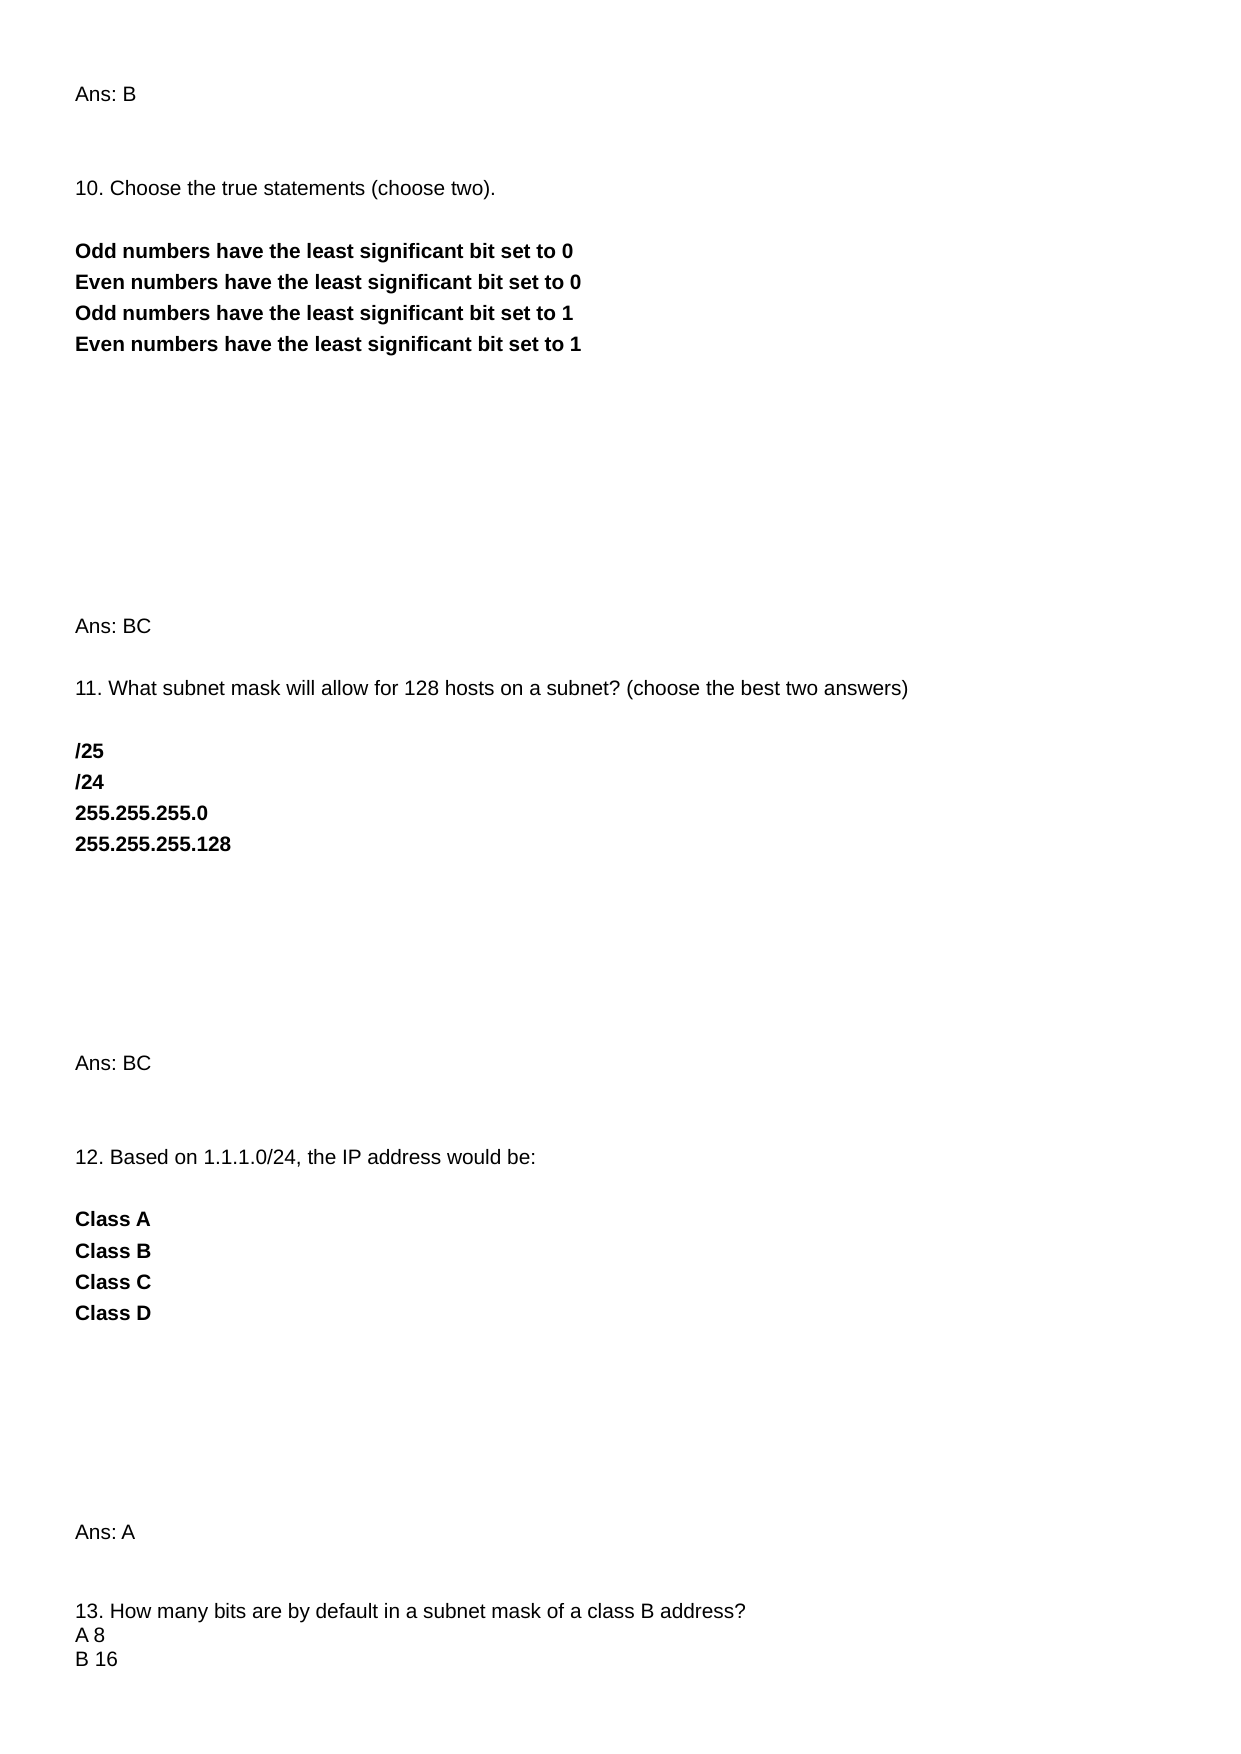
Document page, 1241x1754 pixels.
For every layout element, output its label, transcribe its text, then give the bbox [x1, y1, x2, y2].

text /25 [75, 731, 1165, 762]
text Class B [75, 1231, 1165, 1262]
text 12. Based on 1.1.1.0/24, the IP address would be: [75, 1137, 1165, 1169]
text Class D [75, 1294, 1165, 1325]
text 255.255.255.0 [75, 794, 1165, 825]
text Even numbers have the least significant bit set to 0 [75, 262, 1165, 294]
text Ans: B [75, 75, 1165, 106]
text Class C [75, 1262, 1165, 1294]
text Ans: BC [75, 606, 1165, 637]
text Ans: A [75, 1512, 1165, 1544]
text Class A [75, 1200, 1165, 1231]
text Ans: BC [75, 1044, 1165, 1075]
text 255.255.255.128 [75, 825, 1165, 856]
text 10. Choose the true statements (choose two). [75, 169, 1165, 200]
text Odd numbers have the least significant bit set to 1 [75, 294, 1165, 325]
text 13. How many bits are by default in a subnet mask of a class B address? [75, 1599, 1165, 1623]
text 11. What subnet mask will allow for 128 hosts on a subnet? (choose the best two answers) [75, 669, 1165, 700]
text B 16 [75, 1647, 1165, 1671]
text /24 [75, 762, 1165, 794]
text A 8 [75, 1623, 1165, 1647]
text Even numbers have the least significant bit set to 1 [75, 325, 1165, 356]
text Odd numbers have the least significant bit set to 0 [75, 231, 1165, 262]
